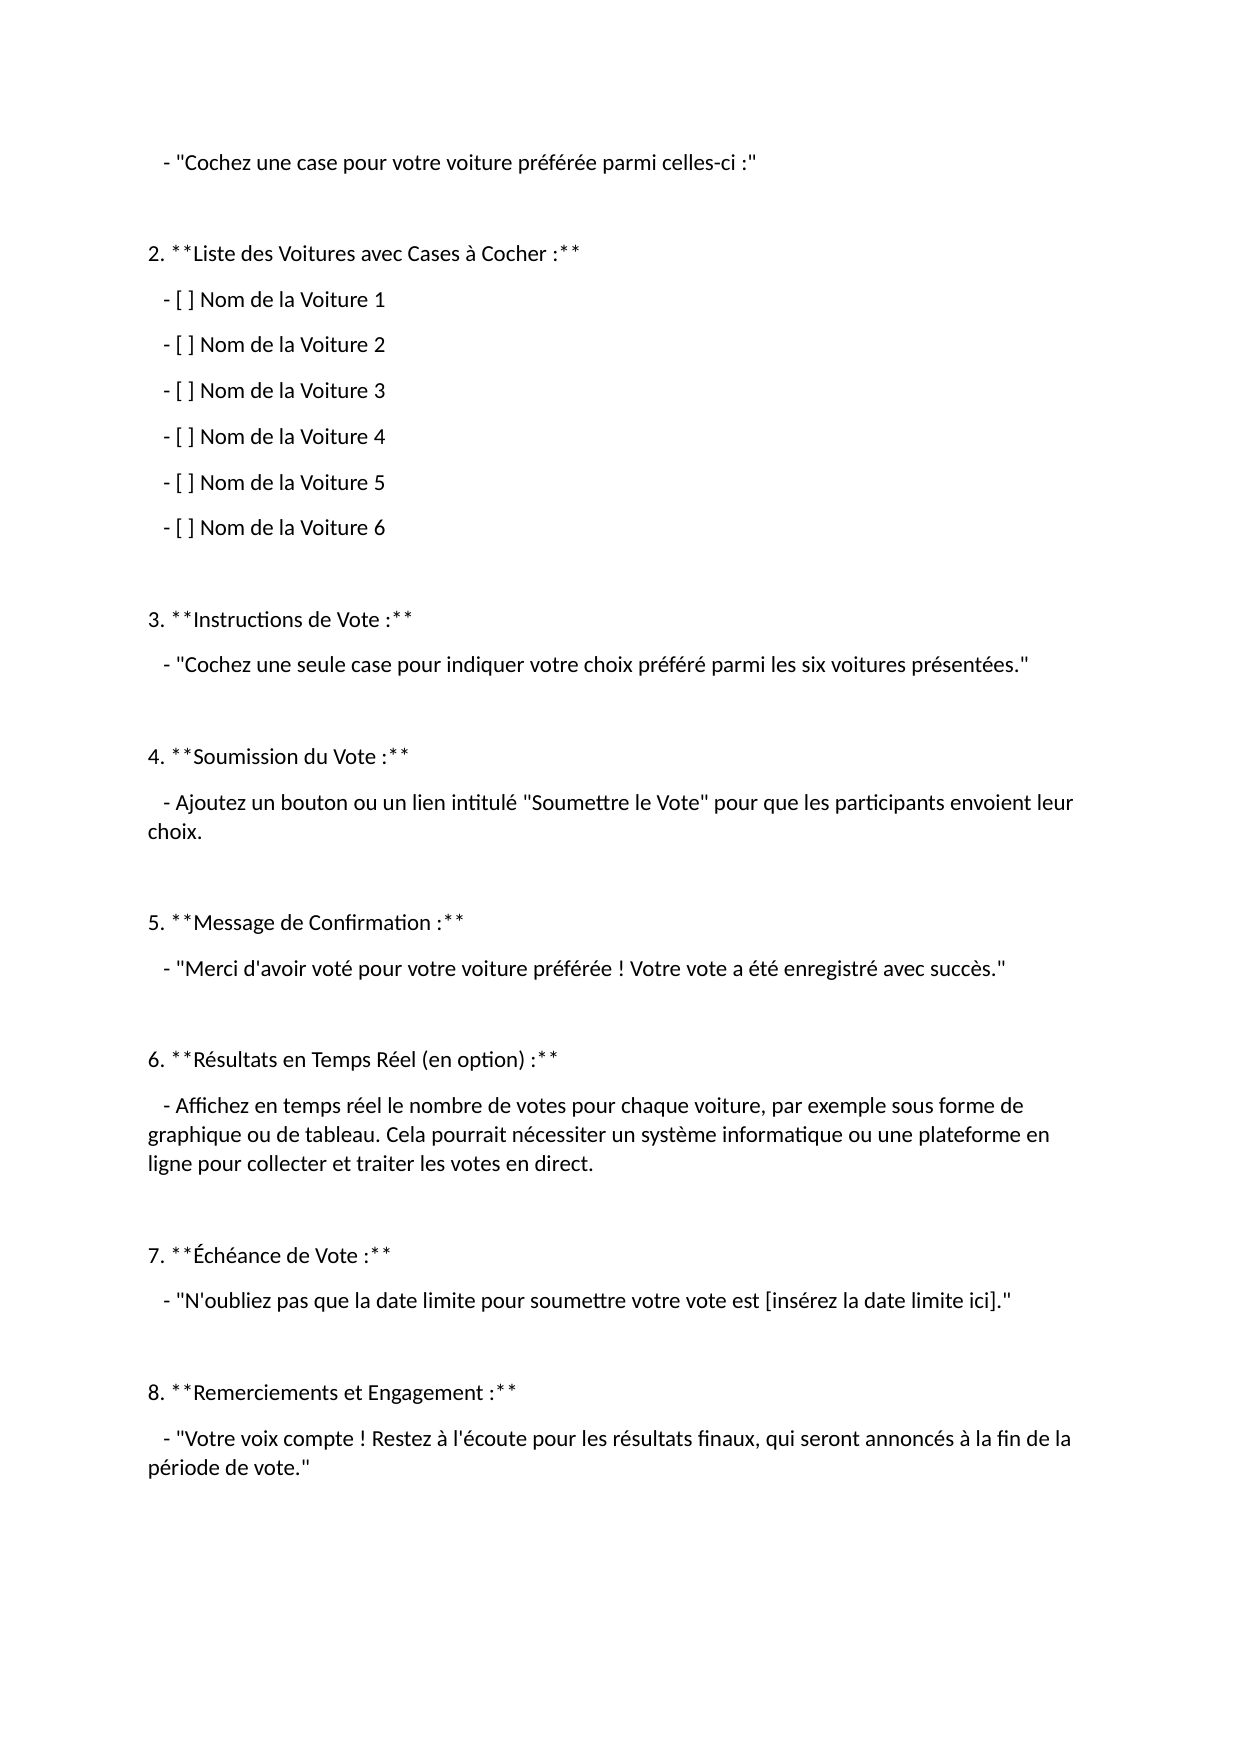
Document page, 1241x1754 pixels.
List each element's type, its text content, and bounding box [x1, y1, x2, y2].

text 5. **Message de Confirmation :** [148, 908, 1093, 936]
text 4. **Soumission du Vote :** [148, 742, 1093, 770]
text - [ ] Nom de la Voiture 2 [148, 331, 1093, 358]
text - "Merci d'avoir voté pour votre voiture préférée ! Votre vote a été enregistré avec succès." [148, 954, 1093, 982]
text - "Cochez une case pour votre voiture préférée parmi celles-ci :" [148, 148, 1093, 176]
text 6. **Résultats en Temps Réel (en option) :** [148, 1046, 1093, 1073]
text - [ ] Nom de la Voiture 1 [148, 285, 1093, 313]
text - "Votre voix compte ! Restez à l'écoute pour les résultats finaux, qui seront annoncés à la fin de la période de vote." [148, 1424, 1093, 1481]
text - [ ] Nom de la Voiture 3 [148, 376, 1093, 404]
text - "N'oubliez pas que la date limite pour soumettre votre vote est [insérez la date limite ici]." [148, 1287, 1093, 1314]
text - "Cochez une seule case pour indiquer votre choix préféré parmi les six voitures présentées." [148, 651, 1093, 679]
text 2. **Liste des Voitures avec Cases à Cocher :** [148, 239, 1093, 267]
text 8. **Remerciements et Engagement :** [148, 1378, 1093, 1406]
text 3. **Instructions de Vote :** [148, 605, 1093, 633]
text - Ajoutez un bouton ou un lien intitulé "Soumettre le Vote" pour que les participants envoient leur choix. [148, 788, 1093, 845]
text - [ ] Nom de la Voiture 5 [148, 468, 1093, 496]
text - [ ] Nom de la Voiture 6 [148, 513, 1093, 541]
text 7. **Échéance de Vote :** [148, 1241, 1093, 1269]
text - [ ] Nom de la Voiture 4 [148, 422, 1093, 450]
text - Affichez en temps réel le nombre de votes pour chaque voiture, par exemple sous forme de graphique ou de tableau. Cela pourrait nécessiter un système informatique ou une plateforme en ligne pour collecter et traiter les votes en direct. [148, 1091, 1093, 1177]
